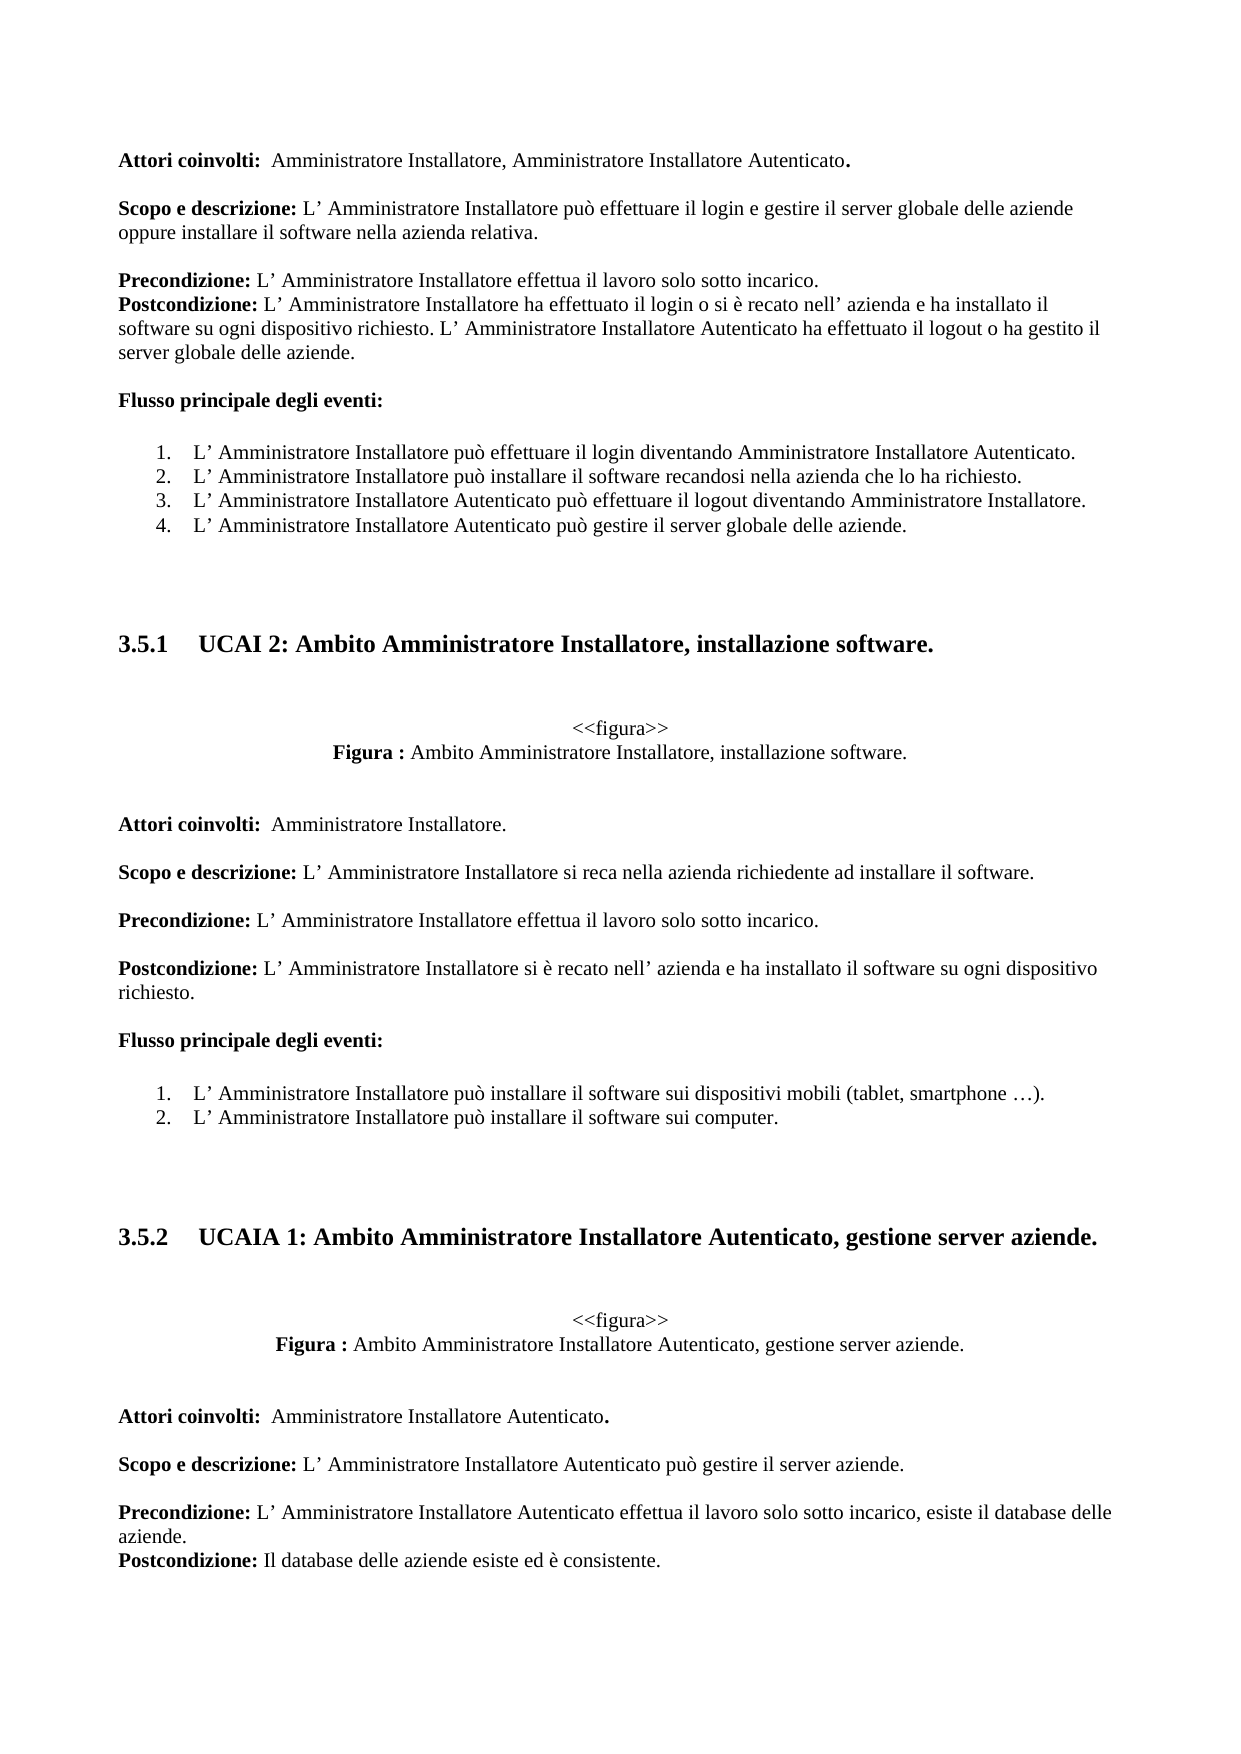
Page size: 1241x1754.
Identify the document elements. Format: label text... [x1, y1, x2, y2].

text <<figura>> [118, 716, 1122, 740]
text Postcondizione: Il database delle aziende esiste ed è consistente. [118, 1548, 1122, 1572]
text Precondizione: L’ Amministratore Installatore effettua il lavoro solo sotto incarico. [118, 908, 1122, 932]
text Postcondizione: L’ Amministratore Installatore ha effettuato il login o si è recato nell’ azienda e ha installato il software su ogni dispositivo richiesto. L’ Amministratore Installatore Autenticato ha effettuato il logout o ha gestito il server globale delle aziende. [118, 292, 1122, 364]
list L’ Amministratore Installatore può installare il software sui computer. [156, 1104, 1122, 1129]
text <<figura>> [118, 1308, 1122, 1332]
text Figura : Ambito Amministratore Installatore Autenticato, gestione server aziende. [118, 1332, 1122, 1356]
text Precondizione: L’ Amministratore Installatore effettua il lavoro solo sotto incarico. [118, 268, 1122, 292]
subtitle 3.5.2 UCAIA 1: Ambito Amministratore Installatore Autenticato, gestione server aziende. [118, 1222, 1122, 1250]
list L’ Amministratore Installatore Autenticato può gestire il server globale delle aziende. [156, 512, 1122, 537]
list L’ Amministratore Installatore può installare il software sui dispositivi mobili (tablet, smartphone …). [156, 1081, 1122, 1104]
text Attori coinvolti: Amministratore Installatore, Amministratore Installatore Autenticato. [118, 148, 1122, 172]
list L’ Amministratore Installatore può effettuare il login diventando Amministratore Installatore Autenticato. [156, 440, 1122, 464]
text Figura : Ambito Amministratore Installatore, installazione software. [118, 740, 1122, 764]
list L’ Amministratore Installatore Autenticato può effettuare il logout diventando Amministratore Installatore. [156, 488, 1122, 512]
text Flusso principale degli eventi: [118, 388, 1122, 440]
text Postcondizione: L’ Amministratore Installatore si è recato nell’ azienda e ha installato il software su ogni dispositivo richiesto. [118, 956, 1122, 1004]
text Scopo e descrizione: L’ Amministratore Installatore Autenticato può gestire il server aziende. [118, 1452, 1122, 1476]
text Attori coinvolti: Amministratore Installatore Autenticato. [118, 1404, 1122, 1428]
list L’ Amministratore Installatore può installare il software recandosi nella azienda che lo ha richiesto. [156, 464, 1122, 488]
text Scopo e descrizione: L’ Amministratore Installatore si reca nella azienda richiedente ad installare il software. [118, 860, 1122, 884]
text Scopo e descrizione: L’ Amministratore Installatore può effettuare il login e gestire il server globale delle aziende oppure installare il software nella azienda relativa. [118, 196, 1122, 244]
text Attori coinvolti: Amministratore Installatore. [118, 812, 1122, 836]
text Precondizione: L’ Amministratore Installatore Autenticato effettua il lavoro solo sotto incarico, esiste il database delle aziende. [118, 1500, 1122, 1548]
text Flusso principale degli eventi: [118, 1028, 1122, 1081]
subtitle 3.5.1 UCAI 2: Ambito Amministratore Installatore, installazione software. [118, 629, 1122, 658]
